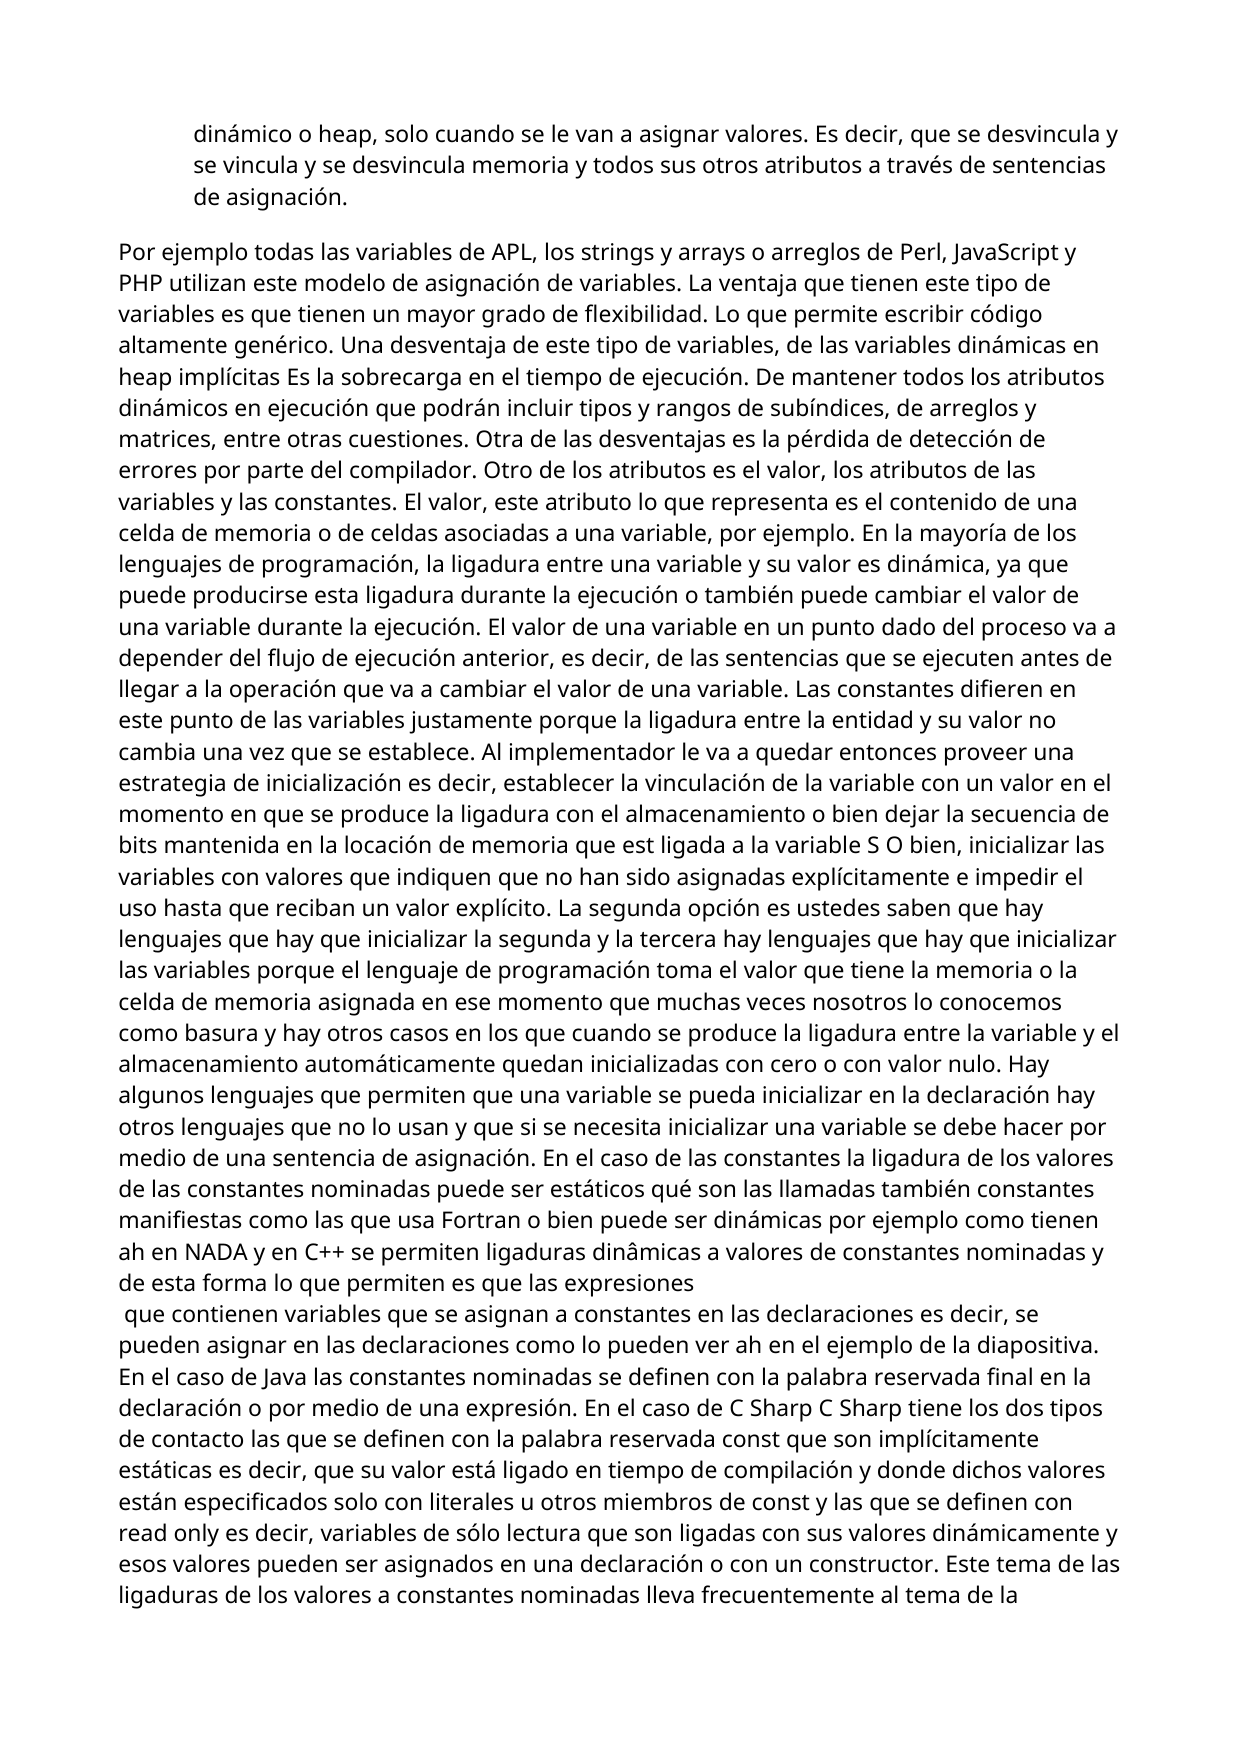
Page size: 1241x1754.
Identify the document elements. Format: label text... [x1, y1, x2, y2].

text que contienen variables que se asignan a constantes en las declaraciones es decir, se pueden asignar en las declaraciones como lo pueden ver ah en el ejemplo de la diapositiva. En el caso de Java las constantes nominadas se definen con la palabra reservada final en la declaración o por medio de una expresión. En el caso de C Sharp C Sharp tiene los dos tipos de contacto las que se definen con la palabra reservada const que son implícitamente estáticas es decir, que su valor está ligado en tiempo de compilación y donde dichos valores están especificados solo con literales u otros miembros de const y las que se definen con read only es decir, variables de sólo lectura que son ligadas con sus valores dinámicamente y esos valores pueden ser asignados en una declaración o con un constructor. Este tema de las ligaduras de los valores a constantes nominadas lleva frecuentemente al tema de la [118, 1298, 1122, 1611]
text Por ejemplo todas las variables de APL, los strings y arrays o arreglos de Perl, JavaScript y PHP utilizan este modelo de asignación de variables. La ventaja que tienen este tipo de variables es que tienen un mayor grado de flexibilidad. Lo que permite escribir código altamente genérico. Una desventaja de este tipo de variables, de las variables dinámicas en heap implícitas Es la sobrecarga en el tiempo de ejecución. De mantener todos los atributos dinámicos en ejecución que podrán incluir tipos y rangos de subíndices, de arreglos y matrices, entre otras cuestiones. Otra de las desventajas es la pérdida de detección de errores por parte del compilador. Otro de los atributos es el valor, los atributos de las variables y las constantes. El valor, este atributo lo que representa es el contenido de una celda de memoria o de celdas asociadas a una variable, por ejemplo. En la mayoría de los lenguajes de programación, la ligadura entre una variable y su valor es dinámica, ya que puede producirse esta ligadura durante la ejecución o también puede cambiar el valor de una variable durante la ejecución. El valor de una variable en un punto dado del proceso va a depender del flujo de ejecución anterior, es decir, de las sentencias que se ejecuten antes de llegar a la operación que va a cambiar el valor de una variable. Las constantes difieren en este punto de las variables justamente porque la ligadura entre la entidad y su valor no cambia una vez que se establece. Al implementador le va a quedar entonces proveer una estrategia de inicialización es decir, establecer la vinculación de la variable con un valor en el momento en que se produce la ligadura con el almacenamiento o bien dejar la secuencia de bits mantenida en la locación de memoria que est ligada a la variable S O bien, inicializar las variables con valores que indiquen que no han sido asignadas explícitamente e impedir el uso hasta que reciban un valor explícito. La segunda opción es ustedes saben que hay lenguajes que hay que inicializar la segunda y la tercera hay lenguajes que hay que inicializar las variables porque el lenguaje de programación toma el valor que tiene la memoria o la celda de memoria asignada en ese momento que muchas veces nosotros lo conocemos como basura y hay otros casos en los que cuando se produce la ligadura entre la variable y el almacenamiento automáticamente quedan inicializadas con cero o con valor nulo. Hay algunos lenguajes que permiten que una variable se pueda inicializar en la declaración hay otros lenguajes que no lo usan y que si se necesita inicializar una variable se debe hacer por medio de una sentencia de asignación. En el caso de las constantes la ligadura de los valores de las constantes nominadas puede ser estáticos qué son las llamadas también constantes manifiestas como las que usa Fortran o bien puede ser dinámicas por ejemplo como tienen ah en NADA y en C++ se permiten ligaduras dinâmicas a valores de constantes nominadas y de esta forma lo que permiten es que las expresiones [118, 236, 1122, 1298]
list dinámico o heap, solo cuando se le van a asignar valores. Es decir, que se desvincula y se vincula y se desvincula memoria y todos sus otros atributos a través de sentencias de asignación. [156, 118, 1122, 212]
